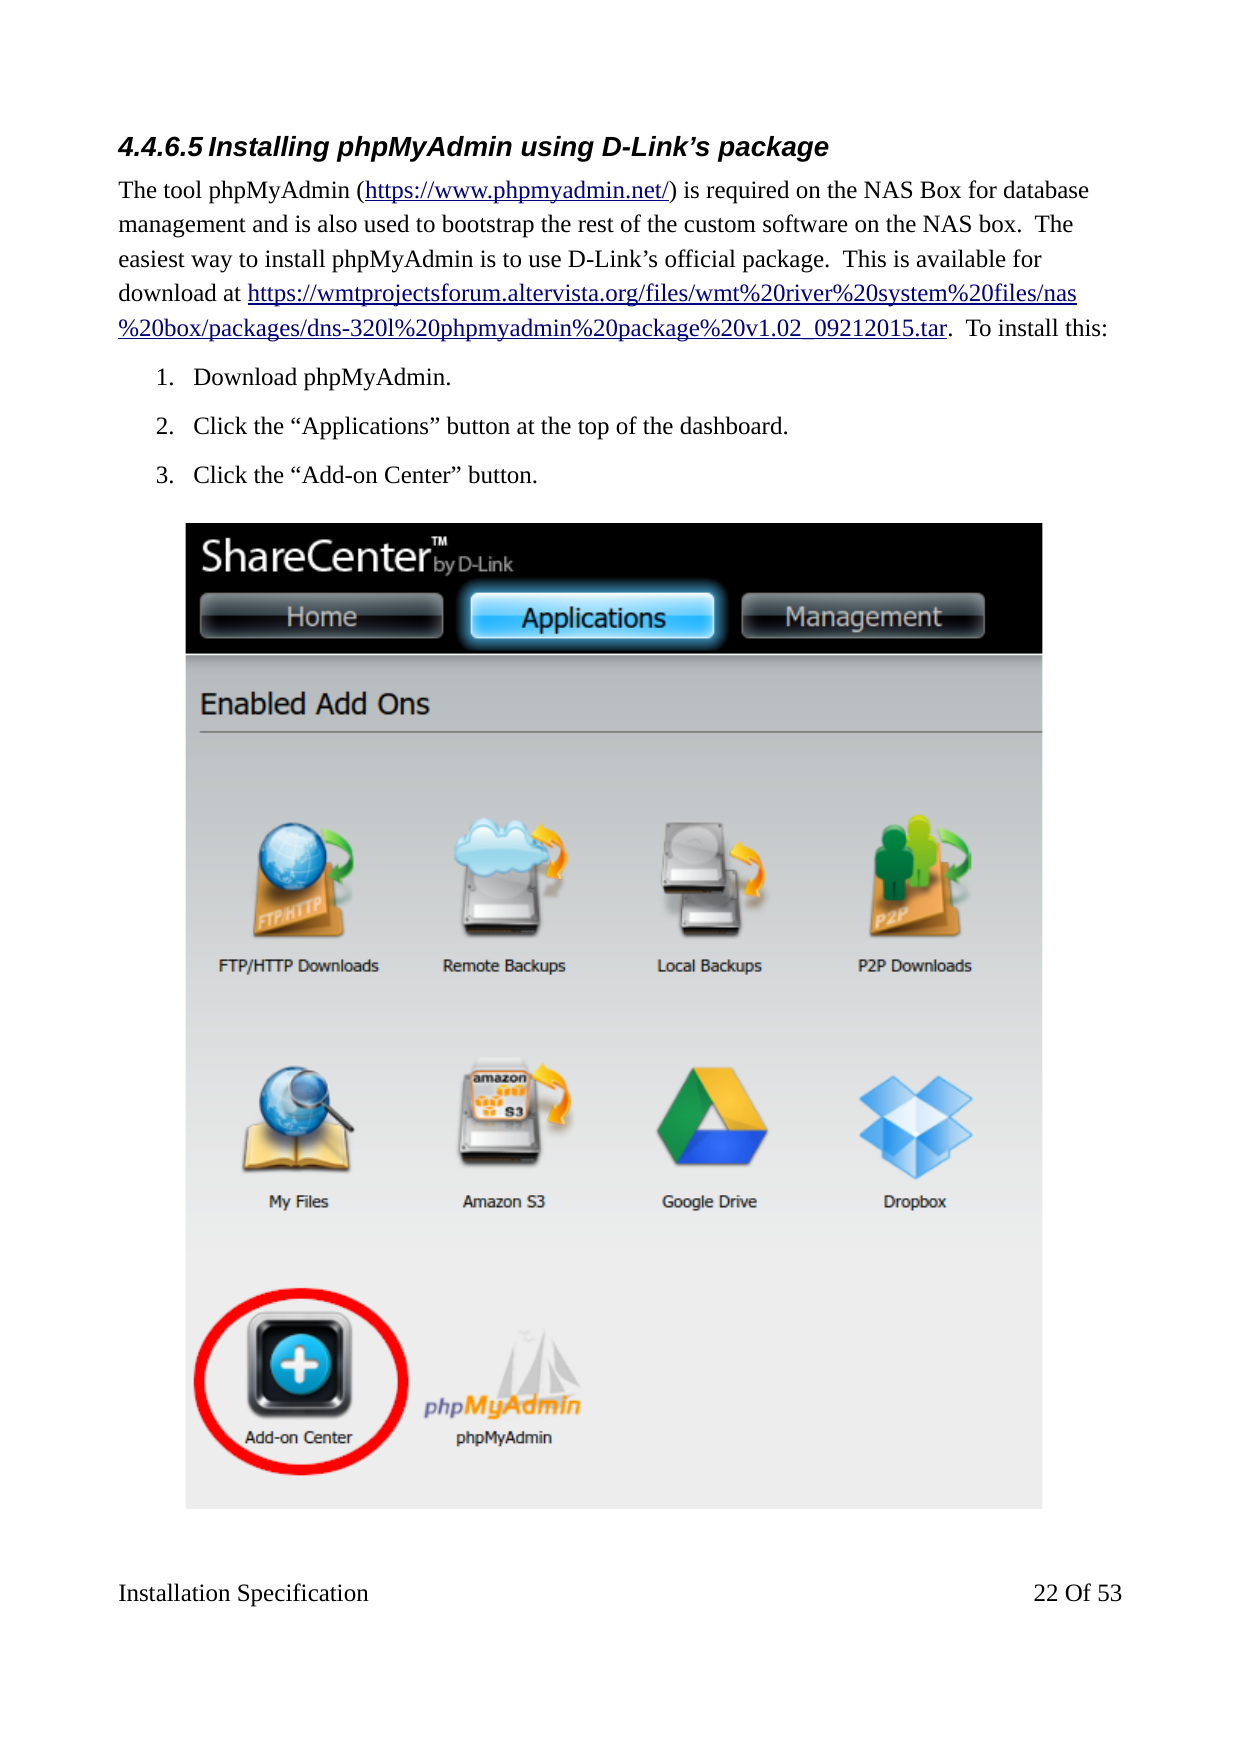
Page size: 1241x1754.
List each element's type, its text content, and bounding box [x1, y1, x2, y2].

list Click the “Add-on Center” button. [156, 460, 1122, 489]
subtitle Installing phpMyAdmin using D-Link’s package [118, 131, 1122, 162]
list Click the “Applications” button at the top of the dashboard. [156, 411, 1122, 440]
picture [185, 523, 1043, 1509]
text The tool phpMyAdmin (https://www.phpmyadmin.net/) is required on the NAS Box for database management and is also used to bootstrap the rest of the custom software on the NAS box. The easiest way to install phpMyAdmin is to use D-Link’s official package. This is available for download at https://wmtprojectsforum.altervista.org/files/wmt%20river%20system%20files/nas%20box/packages/dns-320l%20phpmyadmin%20package%20v1.02_09212015.tar. To install this: [118, 175, 1122, 342]
list Download phpMyAdmin. [156, 362, 1122, 391]
